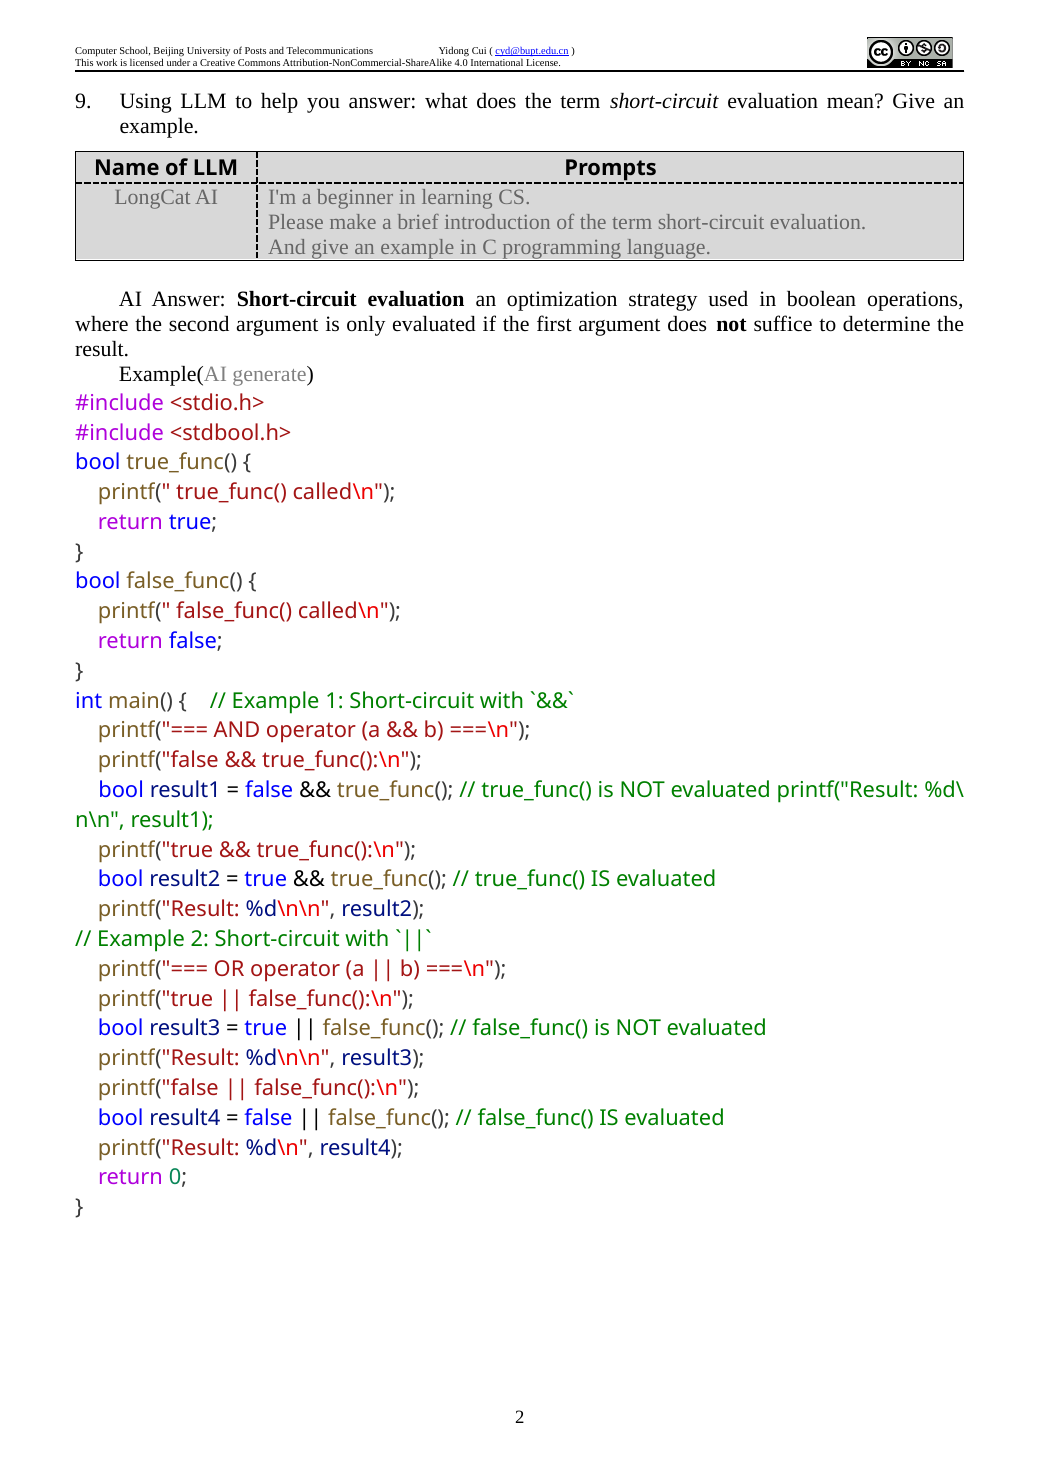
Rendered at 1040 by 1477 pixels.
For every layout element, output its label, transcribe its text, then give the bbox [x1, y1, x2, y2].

table_header Prompts [257, 152, 963, 182]
text } [75, 655, 964, 684]
text bool result1 = false && true_func(); // true_func() is NOT evaluated printf("Result: %d\n\n", result1); [75, 774, 964, 833]
text bool result4 = false || false_func(); // false_func() IS evaluated [75, 1102, 964, 1131]
picture [867, 37, 953, 68]
text printf("=== AND operator (a && b) ===\n"); [75, 714, 964, 744]
text printf("false && true_func():\n"); [75, 744, 964, 774]
text } [75, 536, 964, 565]
text bool true_func() { [75, 446, 964, 476]
text int main() { // Example 1: Short-circuit with `&&` [75, 684, 964, 714]
table_header Name of LLM [76, 152, 257, 182]
text printf(" false_func() called\n"); [75, 595, 964, 625]
text printf("=== OR operator (a || b) ===\n"); [75, 953, 964, 982]
text printf("true && true_func():\n"); [75, 833, 964, 863]
text #include <stdbool.h> [75, 416, 964, 446]
text printf("false || false_func():\n"); [75, 1072, 964, 1102]
text } [75, 1191, 964, 1221]
text printf("true || false_func():\n"); [75, 982, 964, 1012]
text bool result3 = true || false_func(); // false_func() is NOT evaluated [75, 1012, 964, 1042]
text printf(" true_func() called\n"); [75, 476, 964, 506]
table_cell I'm a beginner in learning CS. Please make a brief introduction of the term short-circuit evaluation. And give an example in C programming language. [257, 182, 963, 259]
text // Example 2: Short-circuit with `||` [75, 923, 964, 953]
subtitle Using LLM to help you answer: what does the term short-circuit evaluation mean? Give an example. [75, 88, 964, 138]
text #include <stdio.h> [75, 387, 964, 416]
text bool false_func() { [75, 565, 964, 595]
table_cell LongCat AI [76, 182, 257, 259]
text printf("Result: %d\n\n", result2); [75, 893, 964, 923]
text Example(AI generate) [75, 361, 964, 387]
text printf("Result: %d\n\n", result3); [75, 1042, 964, 1072]
text printf("Result: %d\n", result4); [75, 1131, 964, 1161]
text return 0; [75, 1161, 964, 1191]
text return true; [75, 506, 964, 536]
text bool result2 = true && true_func(); // true_func() IS evaluated [75, 863, 964, 893]
text AI Answer: Short-circuit evaluation an optimization strategy used in boolean operations, where the second argument is only evaluated if the first argument does not suffice to determine the result. [75, 286, 964, 361]
text return false; [75, 625, 964, 655]
